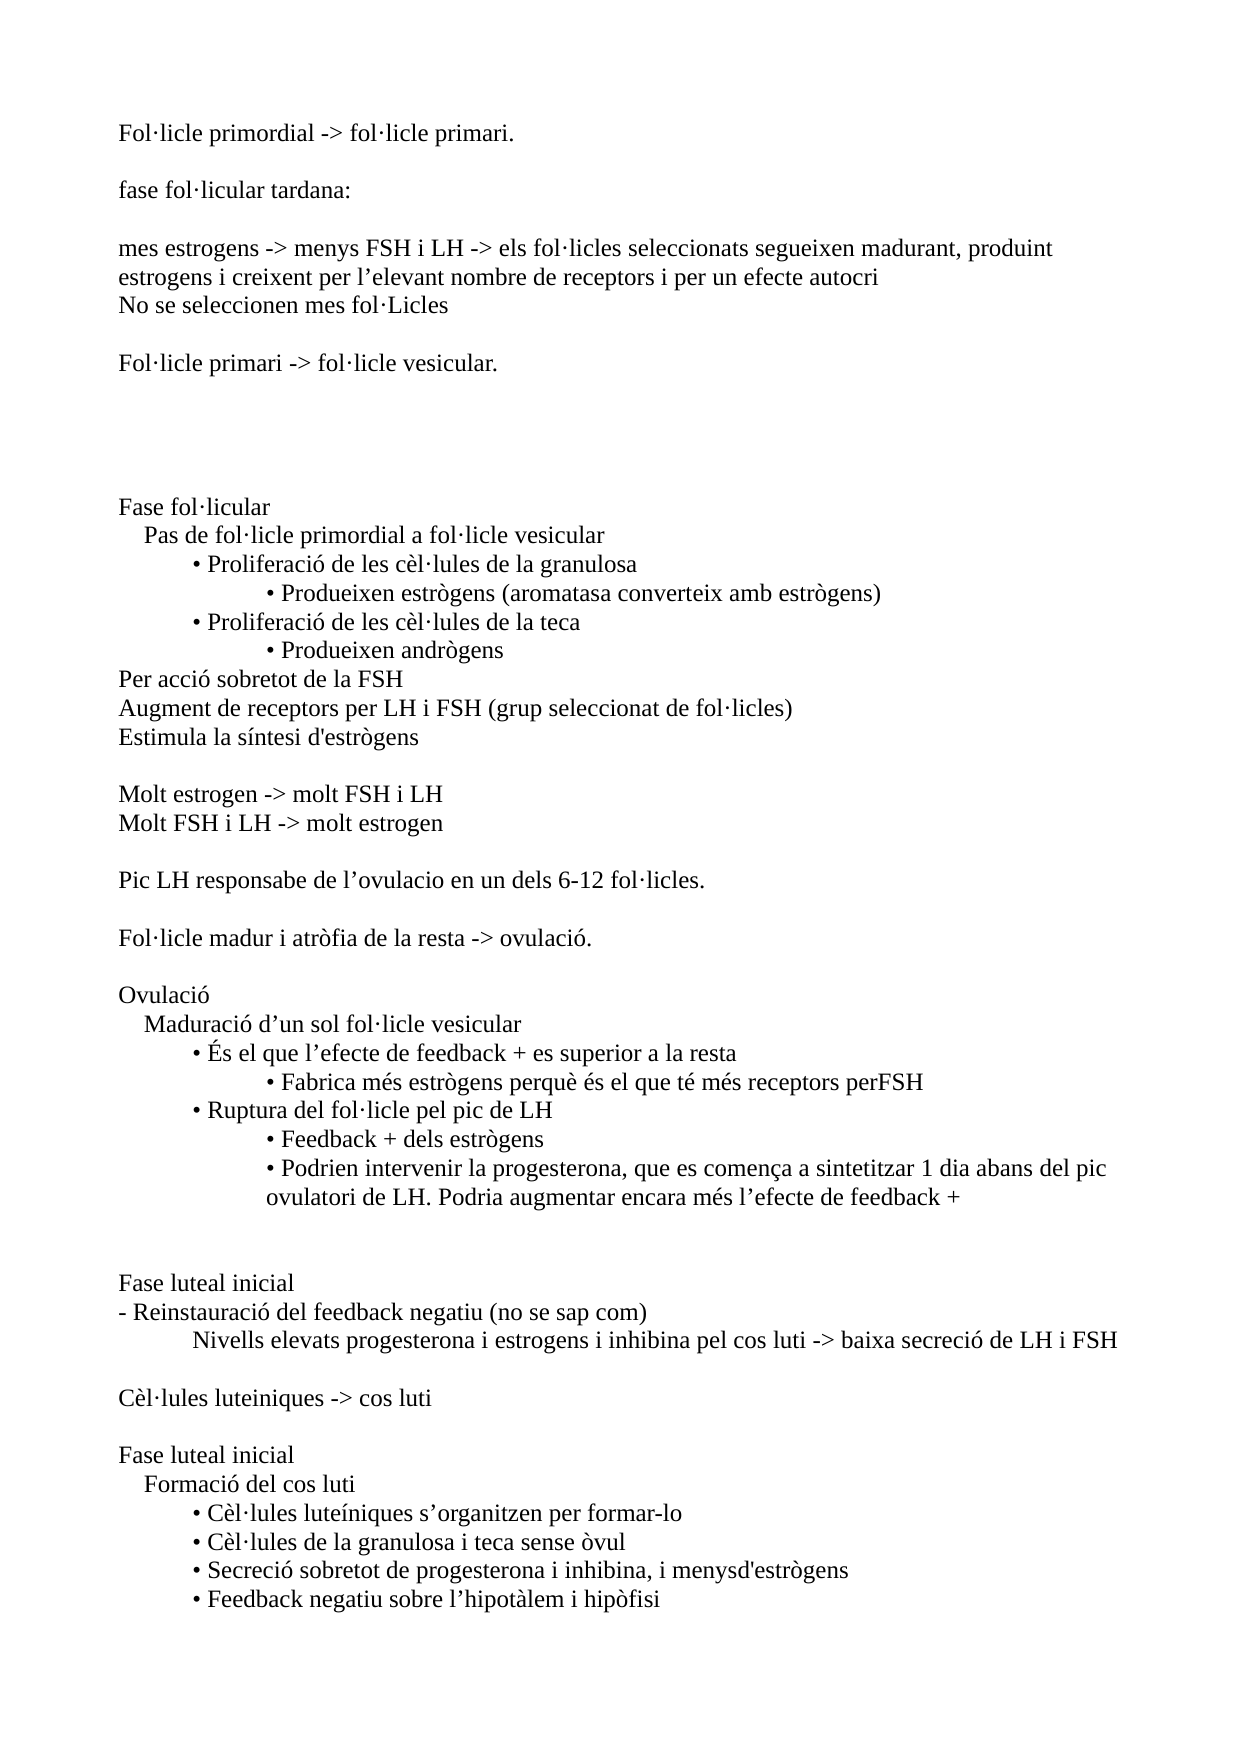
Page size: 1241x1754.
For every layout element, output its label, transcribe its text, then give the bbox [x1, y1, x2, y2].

text Augment de receptors per LH i FSH (grup seleccionat de fol·licles) [118, 693, 1122, 722]
text • Cèl·lules de la granulosa i teca sense òvul [118, 1527, 1122, 1556]
text Estimula la síntesi d'estrògens [118, 722, 1122, 751]
text • Proliferació de les cèl·lules de la teca [118, 607, 1122, 636]
text • Ruptura del fol·licle pel pic de LH [118, 1096, 1122, 1124]
text Fase luteal inicial [118, 1268, 1122, 1297]
text fase fol·licular tardana: [118, 176, 1122, 204]
text Fol·licle primari -> fol·licle vesicular. [118, 348, 1122, 377]
text • Secreció sobretot de progesterona i inhibina, i menysd'estrògens [118, 1556, 1122, 1584]
text • Proliferació de les cèl·lules de la granulosa [118, 549, 1122, 578]
text Ovulació [118, 981, 1122, 1009]
text Cèl·lules luteiniques -> cos luti [118, 1383, 1122, 1412]
text • Fabrica més estrògens perquè és el que té més receptors perFSH [118, 1067, 1122, 1096]
text  Formació del cos luti [118, 1469, 1122, 1498]
text Molt estrogen -> molt FSH i LH [118, 779, 1122, 808]
text No se seleccionen mes fol·Licles [118, 291, 1122, 319]
text Fase fol·licular [118, 492, 1122, 521]
text  Maduració d’un sol fol·licle vesicular [118, 1009, 1122, 1038]
text • Feedback + dels estrògens [118, 1124, 1122, 1153]
text Fol·licle primordial -> fol·licle primari. [118, 118, 1122, 147]
text • Podrien intervenir la progesterona, que es comença a sintetitzar 1 dia abans del pic ovulatori de LH. Podria augmentar encara més l’efecte de feedback + [118, 1153, 1122, 1211]
text mes estrogens -> menys FSH i LH -> els fol·licles seleccionats segueixen madurant, produint estrogens i creixent per l’elevant nombre de receptors i per un efecte autocri [118, 233, 1122, 291]
text Fol·licle madur i atròfia de la resta -> ovulació. [118, 923, 1122, 952]
text Nivells elevats progesterona i estrogens i inhibina pel cos luti -> baixa secreció de LH i FSH [118, 1326, 1122, 1354]
text Per acció sobretot de la FSH [118, 664, 1122, 693]
text  Pas de fol·licle primordial a fol·licle vesicular [118, 521, 1122, 549]
text • Produeixen andrògens [118, 636, 1122, 664]
text Molt FSH i LH -> molt estrogen [118, 808, 1122, 837]
text • Feedback negatiu sobre l’hipotàlem i hipòfisi [118, 1584, 1122, 1613]
text Pic LH responsabe de l’ovulacio en un dels 6-12 fol·licles. [118, 866, 1122, 894]
text Fase luteal inicial [118, 1441, 1122, 1469]
text - Reinstauració del feedback negatiu (no se sap com) [118, 1297, 1122, 1326]
text • És el que l’efecte de feedback + es superior a la resta [118, 1038, 1122, 1067]
text • Cèl·lules luteíniques s’organitzen per formar-lo [118, 1498, 1122, 1527]
text • Produeixen estrògens (aromatasa converteix amb estrògens) [118, 578, 1122, 607]
